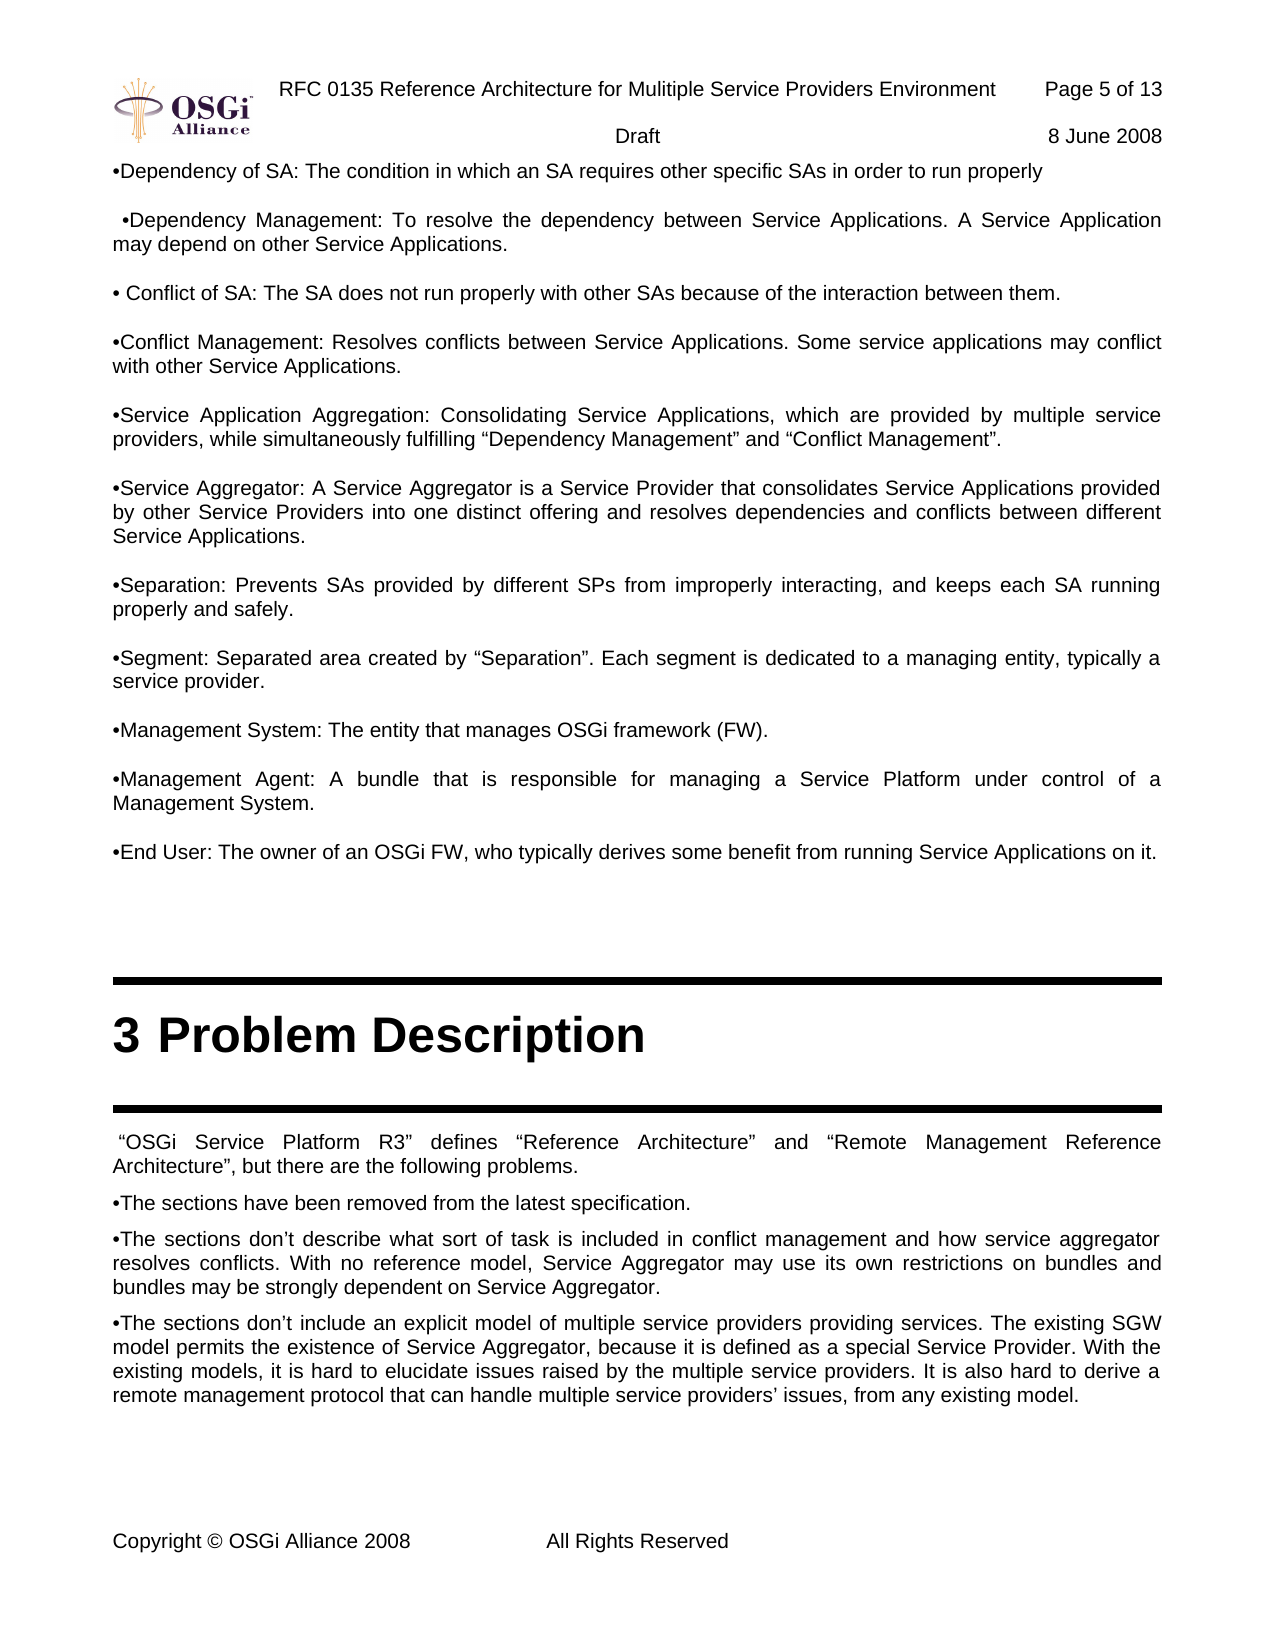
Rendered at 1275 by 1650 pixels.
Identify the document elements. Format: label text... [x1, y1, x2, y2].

text •Dependency Management: To resolve the dependency between Service Applications. A Service Application may depend on other Service Applications. [112, 208, 1162, 256]
text •The sections don’t describe what sort of task is included in conflict management and how service aggregator resolves conflicts. With no reference model, Service Aggregator may use its own restrictions on bundles and bundles may be strongly dependent on Service Aggregator. [112, 1227, 1162, 1299]
text “OSGi Service Platform R3” defines “Reference Architecture” and “Remote Management Reference Architecture”, but there are the following problems. [112, 1130, 1162, 1178]
text •Management System: The entity that manages OSGi framework (FW). [112, 718, 1162, 742]
text •Separation: Prevents SAs provided by different SPs from improperly interacting, and keeps each SA running properly and safely. [112, 572, 1162, 620]
text •The sections don’t include an explicit model of multiple service providers providing services. The existing SGW model permits the existence of Service Aggregator, because it is defined as a special Service Provider. With the existing models, it is hard to elucidate issues raised by the multiple service providers. It is also hard to derive a remote management protocol that can handle multiple service providers’ issues, from any existing model. [112, 1311, 1162, 1407]
picture [114, 78, 254, 143]
text •Service Application Aggregation: Consolidating Service Applications, which are provided by multiple service providers, while simultaneously fulfilling “Dependency Management” and “Conflict Management”. [112, 403, 1162, 451]
text • Conflict of SA: The SA does not run properly with other SAs because of the interaction between them. [112, 281, 1162, 305]
text •The sections have been removed from the latest specification. [112, 1190, 1162, 1214]
text •Management Agent: A bundle that is responsible for managing a Service Platform under control of a Management System. [112, 767, 1162, 815]
subtitle Problem Description [112, 978, 1162, 1113]
text •Service Aggregator: A Service Aggregator is a Service Provider that consolidates Service Applications provided by other Service Providers into one distinct offering and resolves dependencies and conflicts between different Service Applications. [112, 476, 1162, 547]
text •Dependency of SA: The condition in which an SA requires other specific SAs in order to run properly [112, 159, 1162, 183]
text •Conflict Management: Resolves conflicts between Service Applications. Some service applications may conflict with other Service Applications. [112, 330, 1162, 378]
text •End User: The owner of an OSGi FW, who typically derives some benefit from running Service Applications on it. [112, 840, 1162, 864]
text •Segment: Separated area created by “Separation”. Each segment is dedicated to a managing entity, typically a service provider. [112, 645, 1162, 693]
